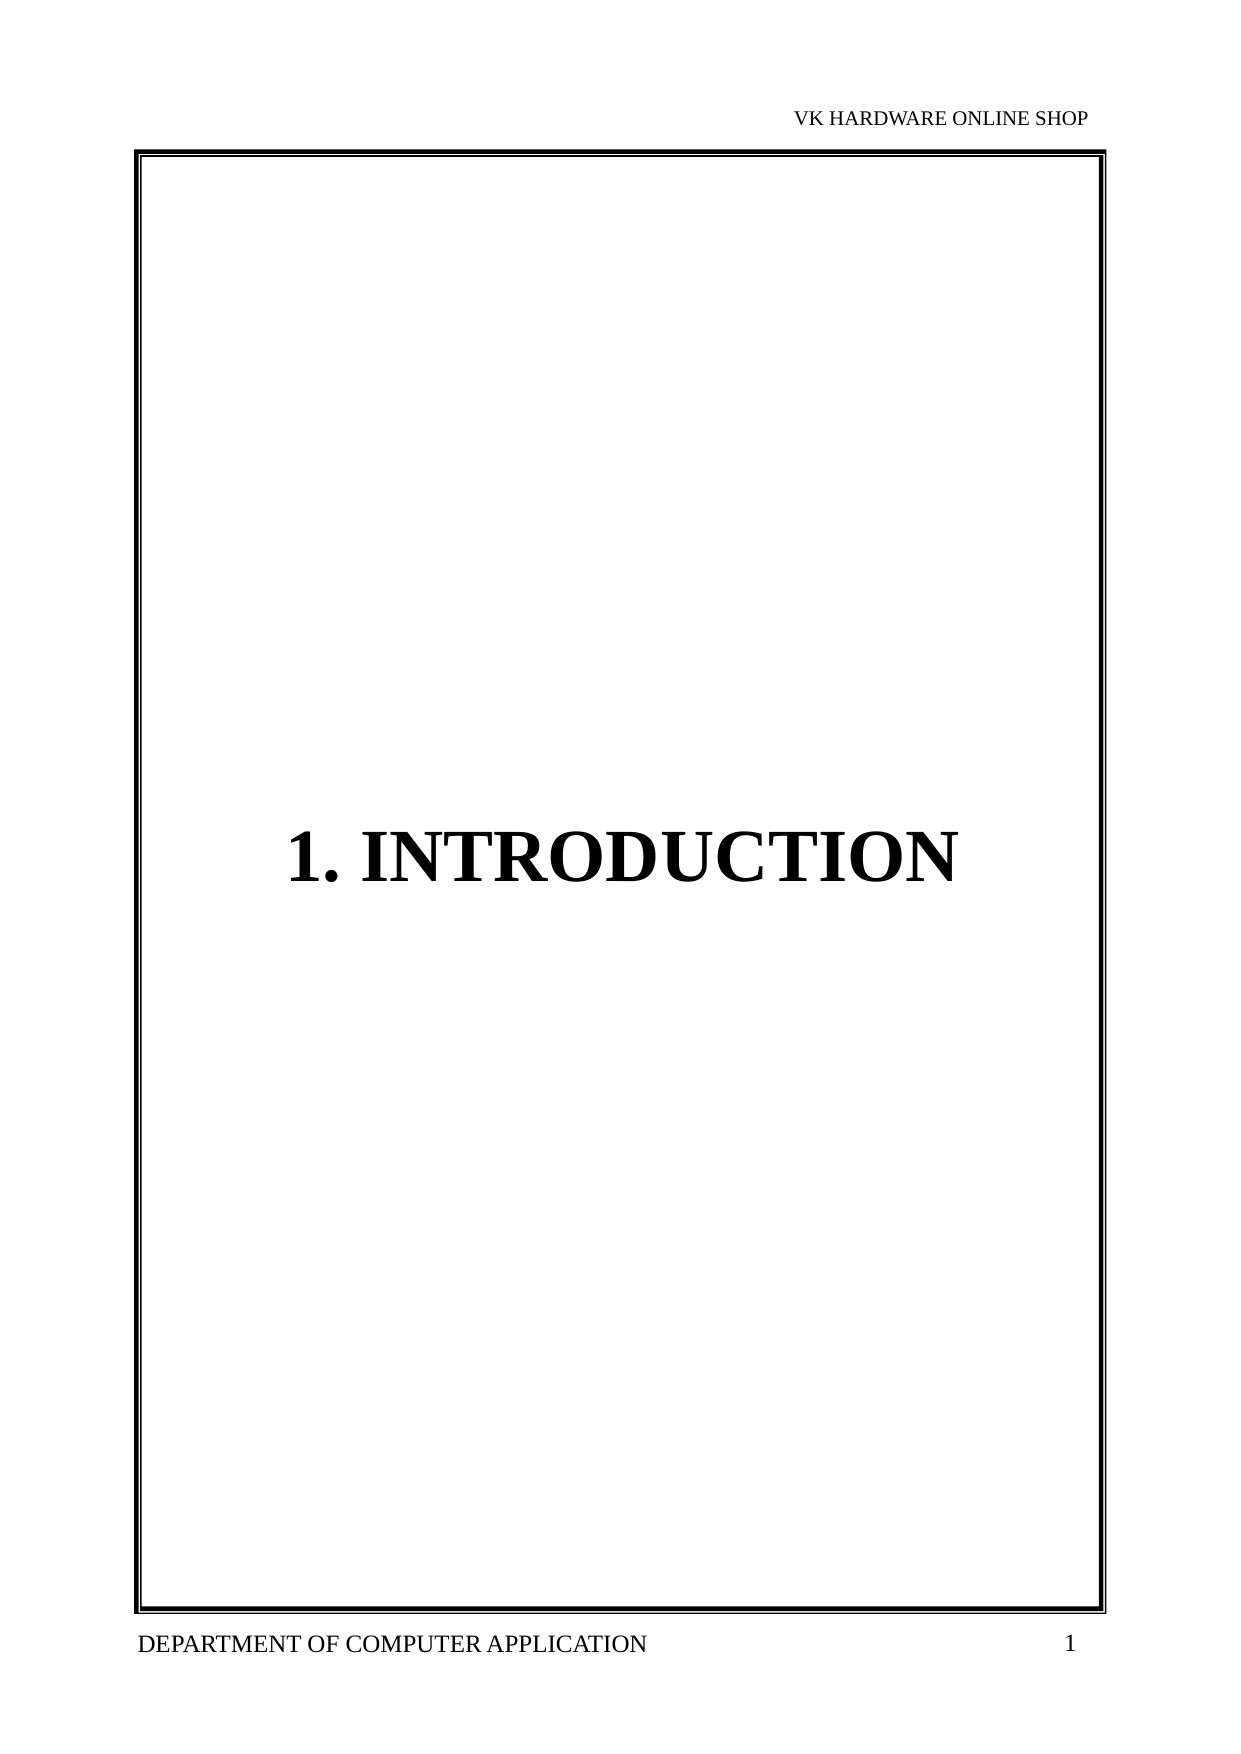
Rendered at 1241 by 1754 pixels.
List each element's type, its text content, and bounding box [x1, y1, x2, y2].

text 1 [1064, 1628, 1095, 1657]
text 1. INTRODUCTION [163, 811, 1082, 897]
text VK HARDWARE ONLINE SHOP [652, 106, 1088, 130]
text DEPARTMENT OF COMPUTER APPLICATION [137, 1629, 658, 1658]
